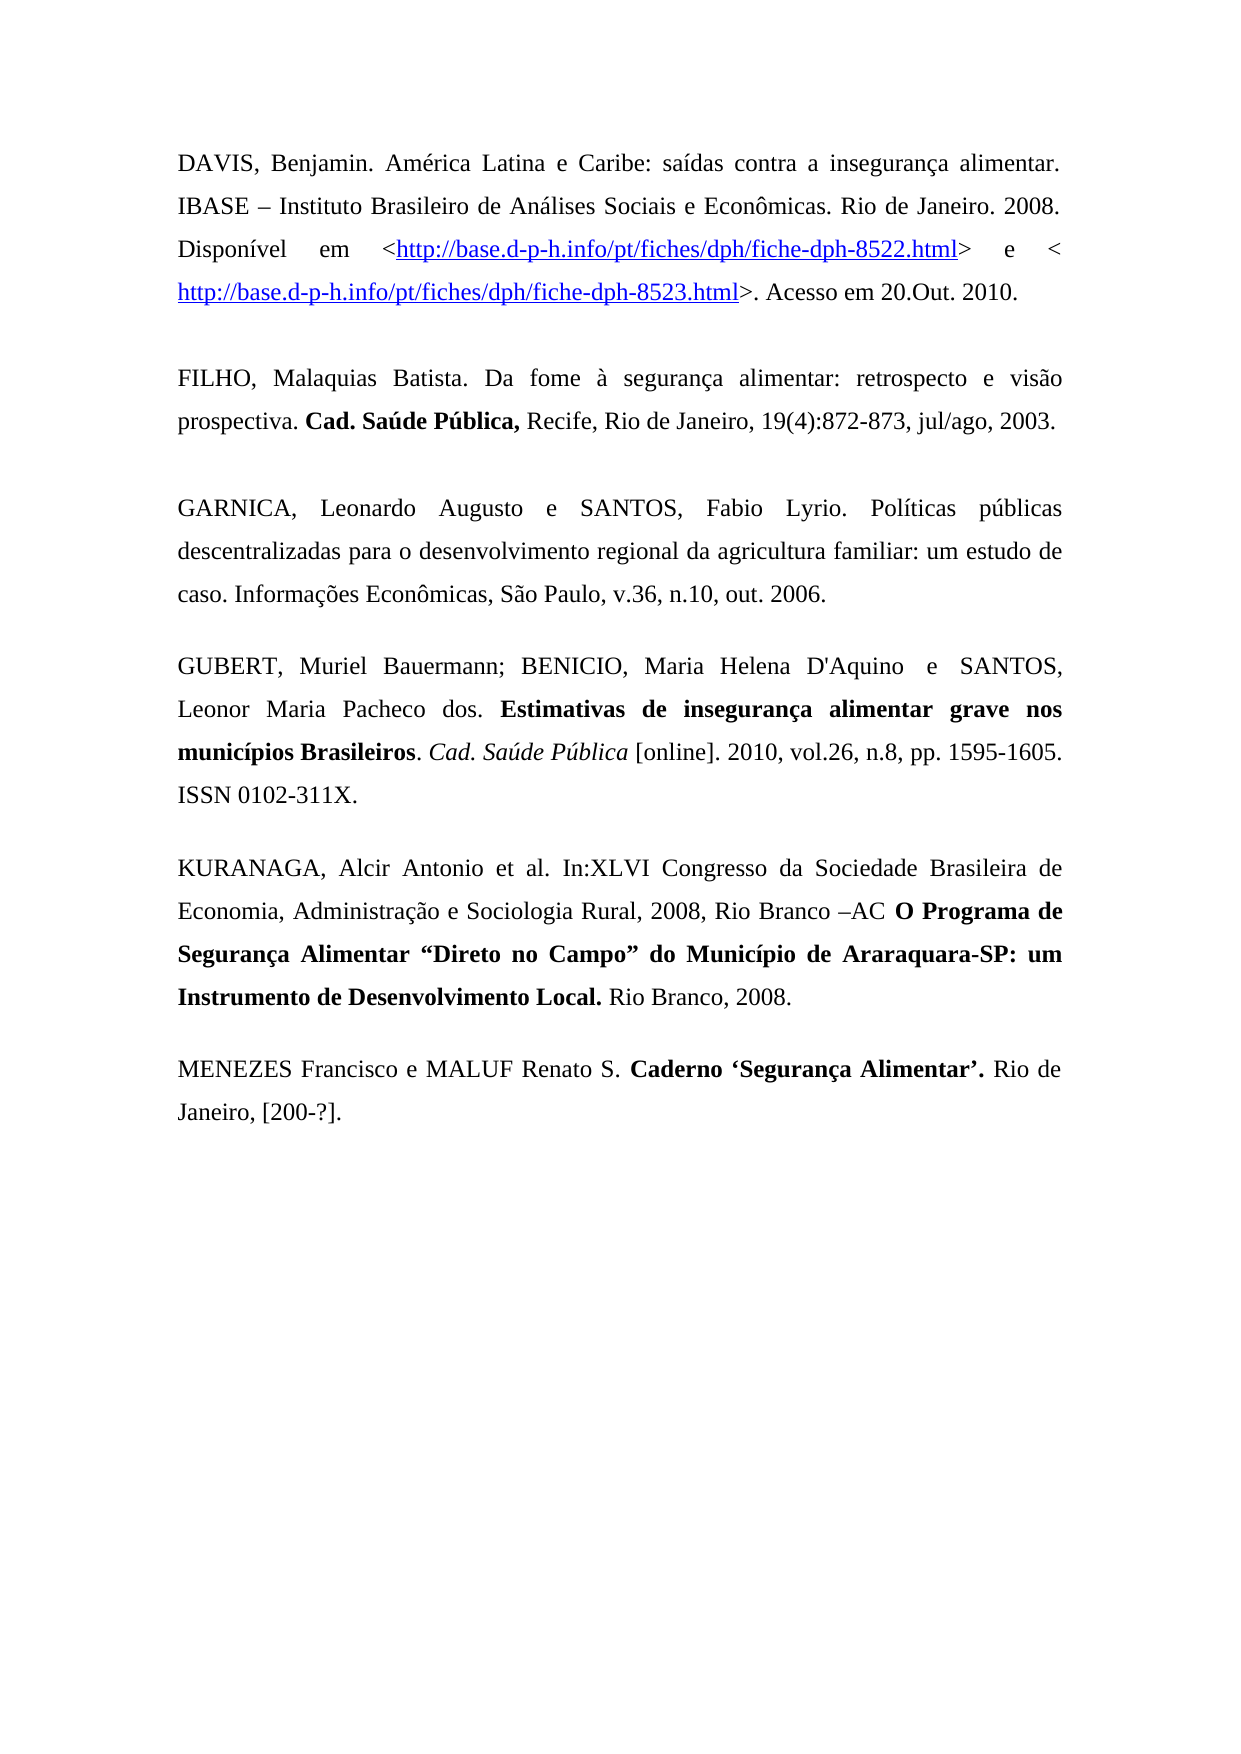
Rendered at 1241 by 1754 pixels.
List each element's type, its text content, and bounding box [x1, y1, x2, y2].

text GARNICA, Leonardo Augusto e SANTOS, Fabio Lyrio. Políticas públicas descentralizadas para o desenvolvimento regional da agricultura familiar: um estudo de caso. Informações Econômicas, São Paulo, v.36, n.10, out. 2006. [177, 493, 1063, 608]
text DAVIS, Benjamin. América Latina e Caribe: saídas contra a insegurança alimentar. IBASE – Instituto Brasileiro de Análises Sociais e Econômicas. Rio de Janeiro. 2008. Disponível em <http://base.d-p-h.info/pt/fiches/dph/fiche-dph-8522.html> e < http://base.d-p-h.info/pt/fiches/dph/fiche-dph-8523.html>. Acesso em 20.Out. 2010. [177, 148, 1061, 306]
text KURANAGA, Alcir Antonio et al. In:XLVI Congresso da Sociedade Brasileira de Economia, Administração e Sociologia Rural, 2008, Rio Branco –AC O Programa de Segurança Alimentar “Direto no Campo” do Município de Araraquara-SP: um Instrumento de Desenvolvimento Local. Rio Branco, 2008. [177, 853, 1063, 1011]
text GUBERT, Muriel Bauermann; BENICIO, Maria Helena D'Aquino e SANTOS, Leonor Maria Pacheco dos. Estimativas de insegurança alimentar grave nos municípios Brasileiros. Cad. Saúde Pública [online]. 2010, vol.26, n.8, pp. 1595-1605. ISSN 0102-311X. [177, 651, 1063, 809]
text FILHO, Malaquias Batista. Da fome à segurança alimentar: retrospecto e visão prospectiva. Cad. Saúde Pública, Recife, Rio de Janeiro, 19(4):872-873, jul/ago, 2003. [177, 363, 1063, 435]
text MENEZES Francisco e MALUF Renato S. Caderno ‘Segurança Alimentar’. Rio de Janeiro, [200-?]. [177, 1054, 1061, 1126]
